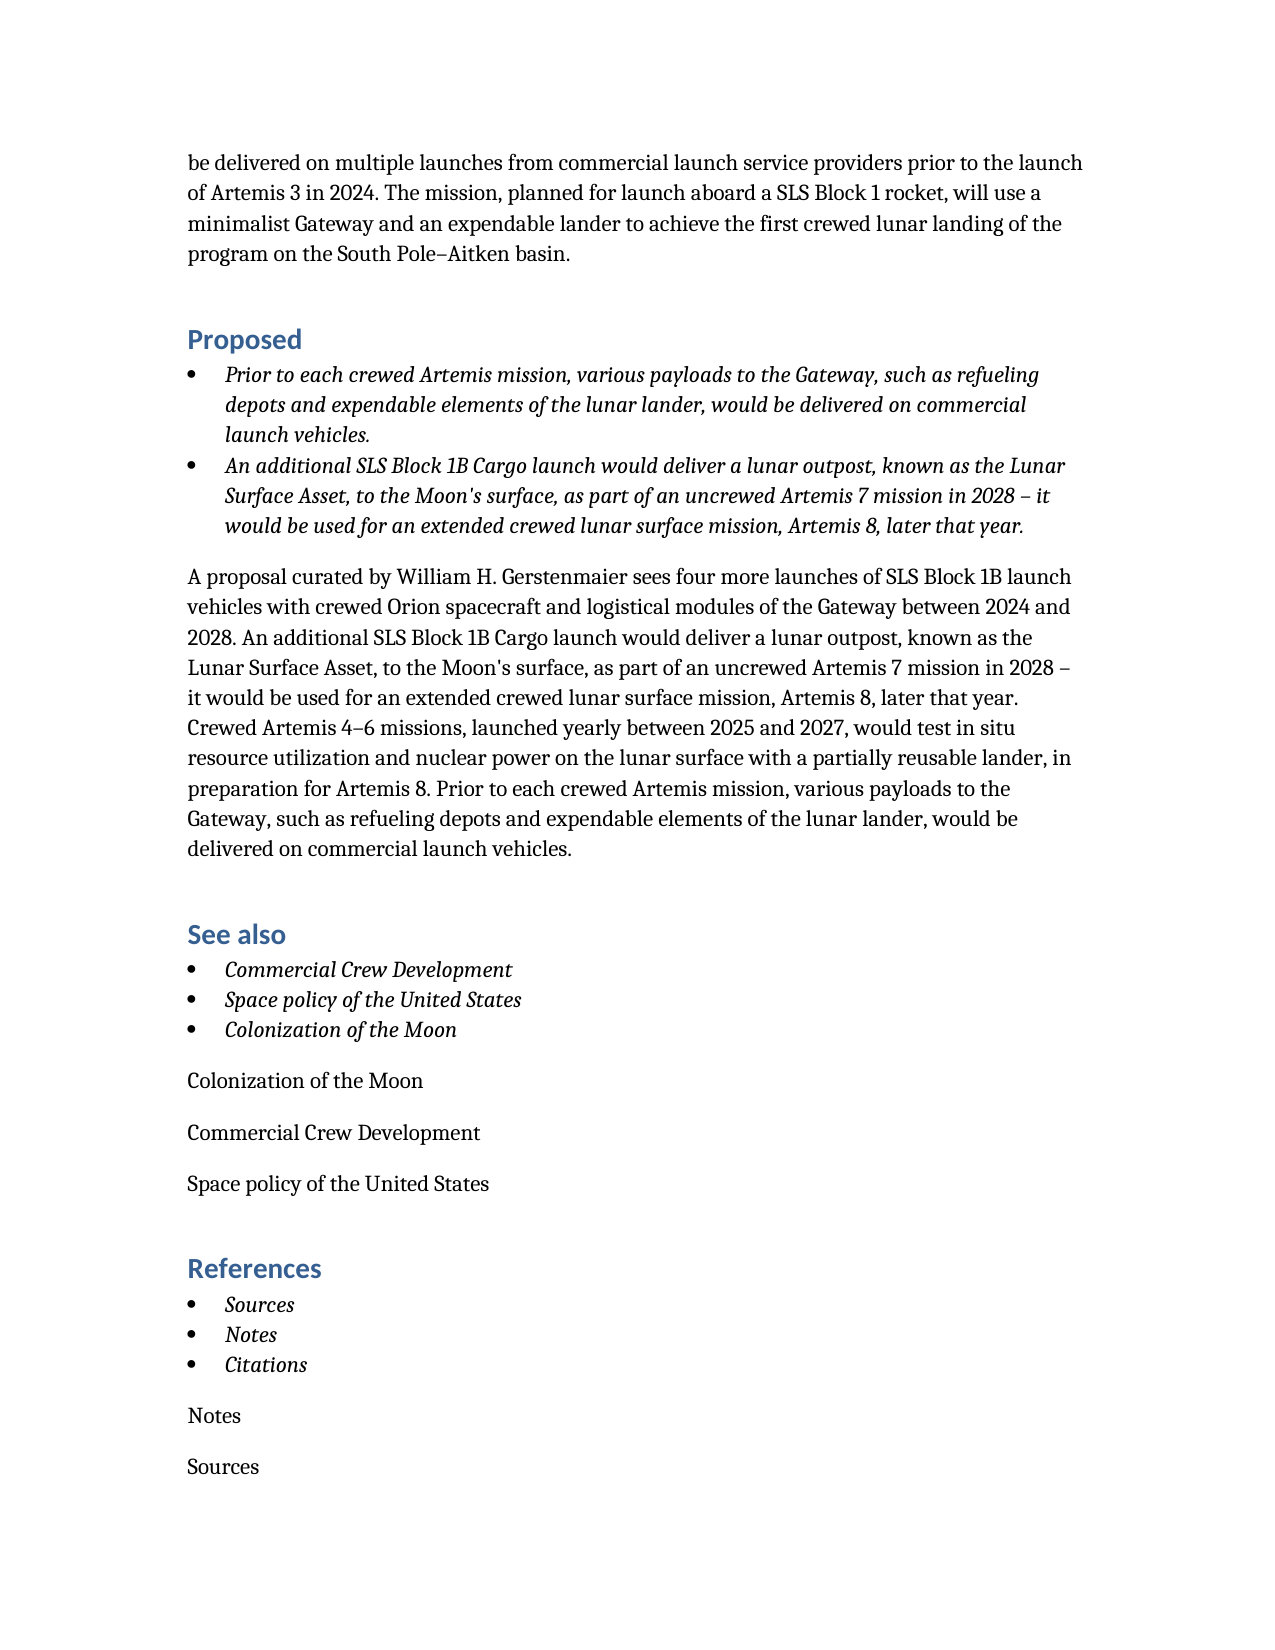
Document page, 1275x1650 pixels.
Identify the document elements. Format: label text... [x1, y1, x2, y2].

text Space policy of the United States [187, 1170, 1087, 1197]
subtitle See also [187, 916, 1087, 952]
list Colonization of the Moon [187, 1017, 1087, 1044]
subtitle Proposed [187, 321, 1087, 356]
list Notes [187, 1322, 1087, 1348]
text A proposal curated by William H. Gerstenmaier sees four more launches of SLS Block 1B launch vehicles with crewed Orion spacecraft and logistical modules of the Gateway between 2024 and 2028. An additional SLS Block 1B Cargo launch would deliver a lunar outpost, known as the Lunar Surface Asset, to the Moon's surface, as part of an uncrewed Artemis 7 mission in 2028 – it would be used for an extended crewed lunar surface mission, Artemis 8, later that year. Crewed Artemis 4–6 missions, launched yearly between 2025 and 2027, would test in situ resource utilization and nuclear power on the lunar surface with a partially reusable lander, in preparation for Artemis 8. Prior to each crewed Artemis mission, various payloads to the Gateway, such as refueling depots and expendable elements of the lunar lander, would be delivered on commercial launch vehicles. [187, 564, 1087, 862]
text Notes [187, 1403, 1087, 1429]
subtitle References [187, 1251, 1087, 1286]
text be delivered on multiple launches from commercial launch service providers prior to the launch of Artemis 3 in 2024. The mission, planned for launch aboard a SLS Block 1 rocket, will use a minimalist Gateway and an expendable lander to achieve the first crewed lunar landing of the program on the South Pole–Aitken basin. [187, 150, 1087, 267]
list Space policy of the United States [187, 987, 1087, 1013]
text Commercial Crew Development [187, 1119, 1087, 1146]
list Citations [187, 1352, 1087, 1378]
list Sources [187, 1292, 1087, 1318]
list An additional SLS Block 1B Cargo launch would deliver a lunar outpost, known as the Lunar Surface Asset, to the Moon's surface, as part of an uncrewed Artemis 7 mission in 2028 – it would be used for an extended crewed lunar surface mission, Artemis 8, later that year. [187, 452, 1087, 539]
list Prior to each crewed Artemis mission, various payloads to the Gateway, such as refueling depots and expendable elements of the lunar lander, would be delivered on commercial launch vehicles. [187, 362, 1087, 448]
text Colonization of the Moon [187, 1068, 1087, 1095]
list Commercial Crew Development [187, 957, 1087, 983]
text Sources [187, 1454, 1087, 1480]
